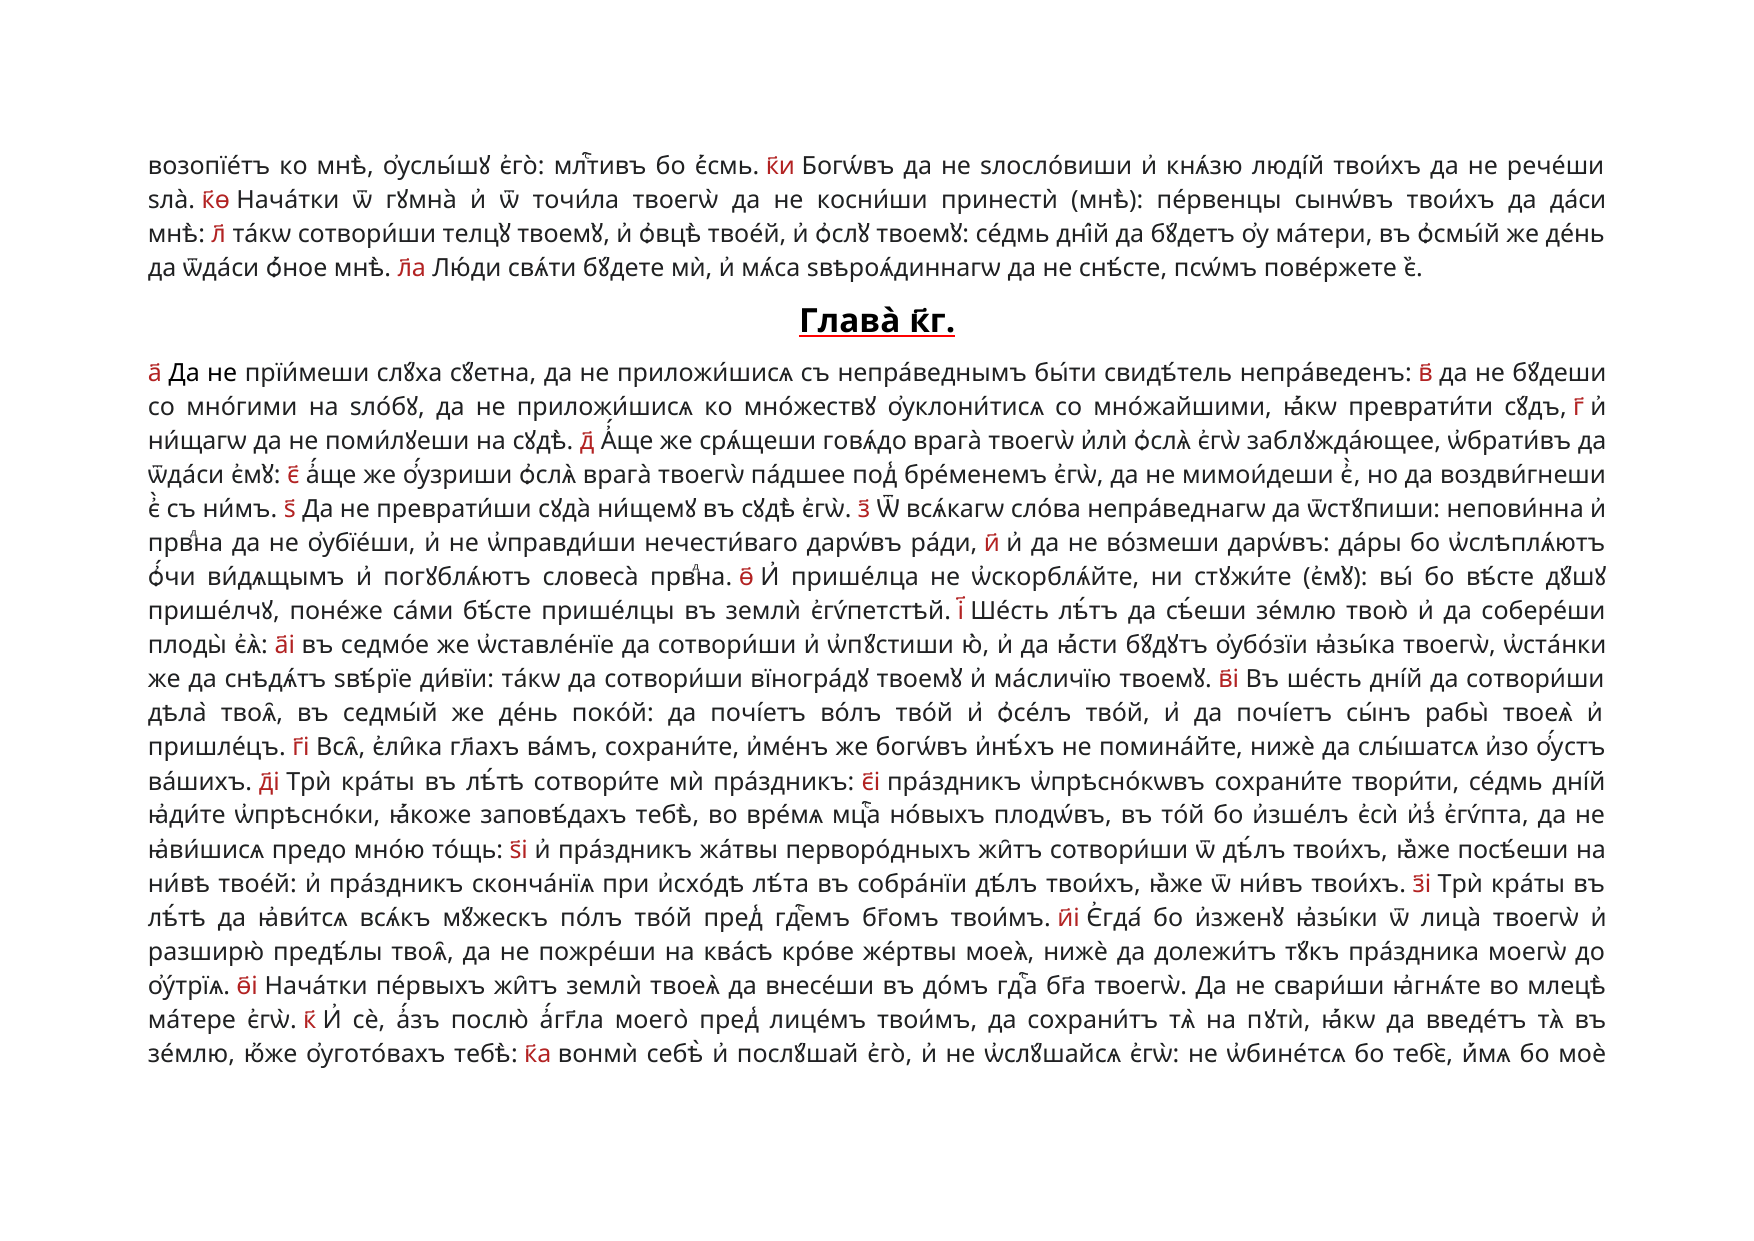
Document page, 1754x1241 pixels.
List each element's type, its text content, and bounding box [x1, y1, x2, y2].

text а҃ Да не прїи́меши слꙋ́ха сꙋ́етна, да не приложи́шисѧ съ непра́веднымъ бы́ти свидѣ́тель непра́веденъ: в҃ да не бꙋ́деши со мно́гими на ѕло́бꙋ, да не приложи́шисѧ ко мно́жествꙋ ѹ҆клони́тисѧ со мно́жайшими, ꙗ҆́кѡ преврати́ти сꙋ́дъ, г҃ и҆ ни́щагѡ да не поми́лꙋеши на сꙋдѣ̀. д҃ А҆́ще же срѧ́щеши говѧ́до врага̀ твоегѡ̀ и҆лѝ ѻ҆слѧ̀ є҆гѡ̀ заблꙋжда́ющее, ѡ҆брати́въ да ѿда́си є҆мꙋ̀: є҃ а҆́ще же ѹ҆́зриши ѻ҆слѧ̀ врага̀ твоегѡ̀ па́дшее под̾ бре́менемъ є҆гѡ̀, да не мимои́деши є҆̀, но да воздви́гнеши є҆̀ съ ни́мъ. ѕ҃ Да не преврати́ши сꙋда̀ ни́щемꙋ въ сꙋдѣ̀ є҆гѡ̀. з҃ Ѿ всѧ́кагѡ сло́ва непра́веднагѡ да ѿстꙋ́пиши: непови́нна и҆ првⷣна да не ѹ҆бїе́ши, и҆ не ѡ҆правди́ши нечести́ваго дарѡ́въ ра́ди, и҃ и҆ да не во́змеши дарѡ́въ: да́ры бо ѡ҆слѣплѧ́ютъ ѻ҆́чи ви́дѧщымъ и҆ погꙋблѧ́ютъ словеса̀ првⷣна. ѳ҃ И҆ прише́лца не ѡ҆скорблѧ́йте, ни стꙋжи́те (є҆мꙋ̀): вы́ бо вѣ́сте дꙋ́шꙋ прише́лчꙋ, поне́же са́ми бѣ́сте прише́лцы въ землѝ є҆гѵ́петстѣй. і҃ Ше́сть лѣ́тъ да сѣ́еши зе́млю твою̀ и҆ да собере́ши плоды̀ є҆ѧ̀: а҃і въ седмо́е же ѡ҆ставле́нїе да сотвори́ши и҆ ѡ҆пꙋ́стиши ю҆̀, и҆ да ꙗ҆́сти бꙋ́дꙋтъ ѹ҆бо́зїи ꙗ҆зы́ка твоегѡ̀, ѡ҆ста́нки же да снѣдѧ́тъ ѕвѣ́рїе ди́вїи: та́кѡ да сотвори́ши вїногра́дꙋ твоемꙋ̀ и҆ ма́сличїю твоемꙋ̀. в҃і Въ ше́сть дні́й да сотвори́ши дѣла̀ твоѧ̑, въ седмы́й же де́нь поко́й: да почі́етъ во́лъ тво́й и҆ ѻ҆се́лъ тво́й, и҆ да почі́етъ сы́нъ рабы̀ твоеѧ̀ и҆ пришле́цъ. г҃і Всѧ̑, є҆ли̑ка гл҃ахъ ва́мъ, сохрани́те, и҆ме́нъ же богѡ́въ и҆нѣ́хъ не помина́йте, нижѐ да слы́шатсѧ и҆зо ѹ҆́стъ ва́шихъ. д҃і Трѝ кра́ты въ лѣ́тѣ сотвори́те мѝ пра́здникъ: є҃і пра́здникъ ѡ҆прѣсно́кѡвъ сохрани́те твори́ти, се́дмь дні́й ꙗ҆ди́те ѡ҆прѣсно́ки, ꙗ҆́коже заповѣ́дахъ тебѣ̀, во вре́мѧ мцⷭ҇а но́выхъ плодѡ́въ, въ то́й бо и҆зше́лъ є҆сѝ и҆з̾ є҆гѵ́пта, да не ꙗ҆ви́шисѧ предо мно́ю то́щь: ѕ҃і и҆ пра́здникъ жа́твы перворо́дныхъ жи̑тъ сотвори́ши ѿ дѣ́лъ твои́хъ, ꙗ҆̀же посѣ́еши на ни́вѣ твое́й: и҆ пра́здникъ сконча́нїѧ при и҆схо́дѣ лѣ́та въ собра́нїи дѣ́лъ твои́хъ, ꙗ҆̀же ѿ ни́въ твои́хъ. з҃і Трѝ кра́ты въ лѣ́тѣ да ꙗ҆ви́тсѧ всѧ́къ мꙋ́жескъ по́лъ тво́й пред̾ гдⷭ҇емъ бг҃омъ твои́мъ. и҃і Є҆гда́ бо и҆зженꙋ̀ ꙗ҆зы́ки ѿ лица̀ твоегѡ̀ и҆ разширю̀ предѣ́лы твоѧ̑, да не пожре́ши на ква́сѣ кро́ве же́ртвы моеѧ̀, нижѐ да долежи́тъ тꙋ́къ пра́здника моегѡ̀ до ѹ҆́трїѧ. ѳ҃і Нача́тки пе́рвыхъ жи̑тъ землѝ твоеѧ̀ да внесе́ши въ до́мъ гдⷭ҇а бг҃а твоегѡ̀. Да не свари́ши ꙗ҆гнѧ́те во млецѣ̀ ма́тере є҆гѡ̀. к҃ И҆ сѐ, а҆́зъ послю̀ а҆́гг҃ла моего̀ пред̾ лице́мъ твои́мъ, да сохрани́тъ тѧ̀ на пꙋтѝ, ꙗ҆́кѡ да введе́тъ тѧ̀ въ зе́млю, ю҆́же ѹ҆гото́вахъ тебѣ̀: к҃а вонмѝ себѣ̀ и҆ послꙋ́шай є҆го̀, и҆ не ѡ҆слꙋ́шайсѧ є҆гѡ̀: не ѡ҆бине́тсѧ бо тебє̀, и҆́мѧ бо моѐ [148, 354, 1606, 1070]
text Глава̀ к҃г. [148, 296, 1606, 342]
text возопїе́тъ ко мнѣ̀, ѹ҆слы́шꙋ є҆го̀: млⷭ҇тивъ бо є҆́смь. к҃и Богѡ́въ да не ѕлосло́виши и҆ кнѧ́зю люді́й твои́хъ да не рече́ши ѕла̀. к҃ѳ Нача́тки ѿ гꙋмна̀ и҆ ѿ точи́ла твоегѡ̀ да не косни́ши принестѝ (мнѣ̀): пе́рвенцы сынѡ́въ твои́хъ да да́си мнѣ̀: л҃ та́кѡ сотвори́ши телцꙋ̀ твоемꙋ̀, и҆ ѻ҆вцѣ̀ твое́й, и҆ ѻ҆слꙋ̀ твоемꙋ̀: се́дмь дні́й да бꙋ́детъ ѹ҆ ма́тери, въ ѻ҆смы́й же де́нь да ѿда́си ѻ҆́ное мнѣ̀. л҃а Лю́ди свѧ́ти бꙋ́дете мѝ, и҆ мѧ́са ѕвѣроѧ́диннагѡ да не снѣ́сте, псѡ́мъ пове́ржете є҆̀. [148, 148, 1606, 284]
